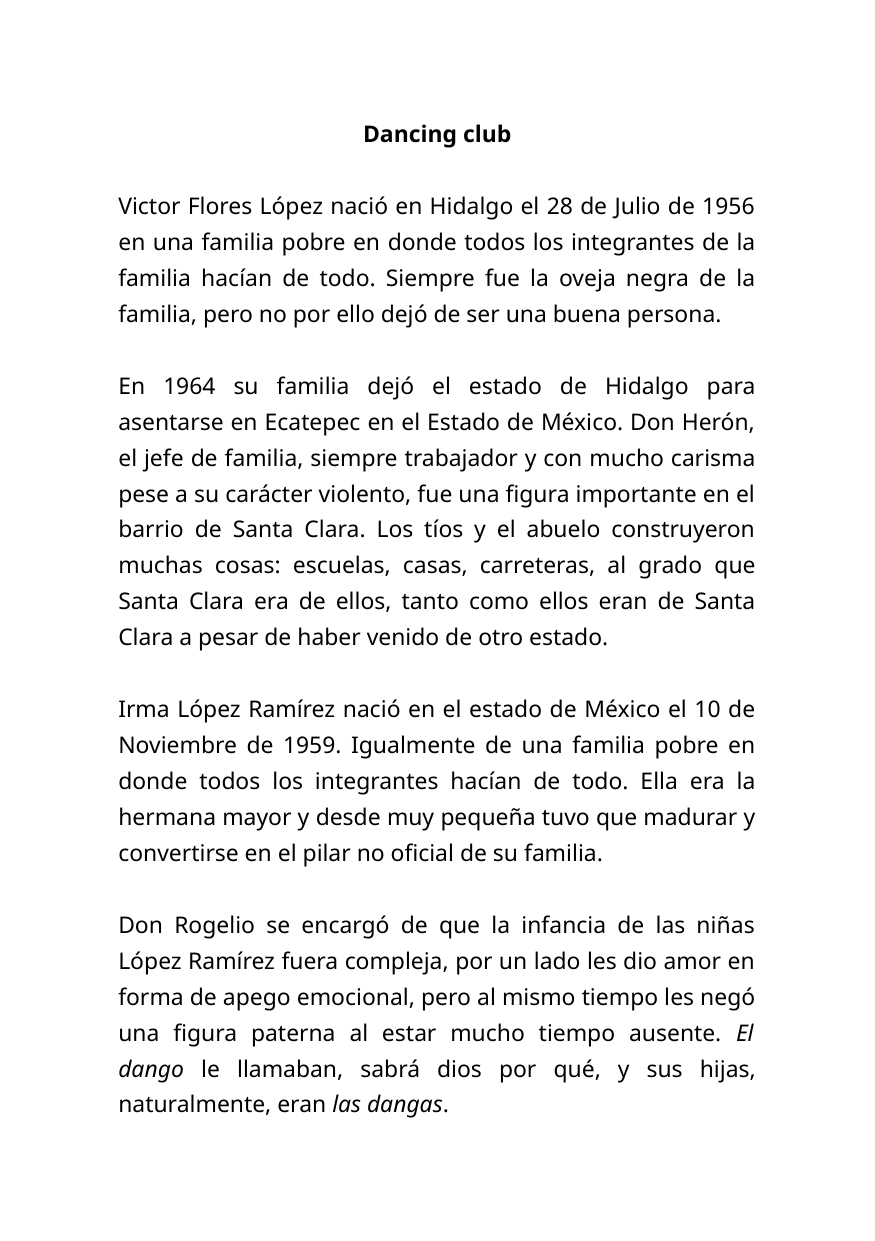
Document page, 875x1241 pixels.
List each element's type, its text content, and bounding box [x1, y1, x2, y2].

text Irma López Ramírez nació en el estado de México el 10 de Noviembre de 1959. Igualmente de una familia pobre en donde todos los integrantes hacían de todo. Ella era la hermana mayor y desde muy pequeña tuvo que madurar y convertirse en el pilar no oficial de su familia. [118, 693, 756, 868]
text En 1964 su familia dejó el estado de Hidalgo para asentarse en Ecatepec en el Estado de México. Don Herón, el jefe de familia, siempre trabajador y con mucho carisma pese a su carácter violento, fue una figura importante en el barrio de Santa Clara. Los tíos y el abuelo construyeron muchas cosas: escuelas, casas, carreteras, al grado que Santa Clara era de ellos, tanto como ellos eran de Santa Clara a pesar de haber venido de otro estado. [118, 370, 756, 652]
text Don Rogelio se encargó de que la infancia de las niñas López Ramírez fuera compleja, por un lado les dio amor en forma de apego emocional, pero al mismo tiempo les negó una figura paterna al estar mucho tiempo ausente. El dango le llamaban, sabrá dios por qué, y sus hijas, naturalmente, eran las dangas. [118, 909, 756, 1120]
text Dancing club [118, 118, 756, 149]
text Victor Flores López nació en Hidalgo el 28 de Julio de 1956 en una familia pobre en donde todos los integrantes de la familia hacían de todo. Siempre fue la oveja negra de la familia, pero no por ello dejó de ser una buena persona. [118, 190, 756, 329]
